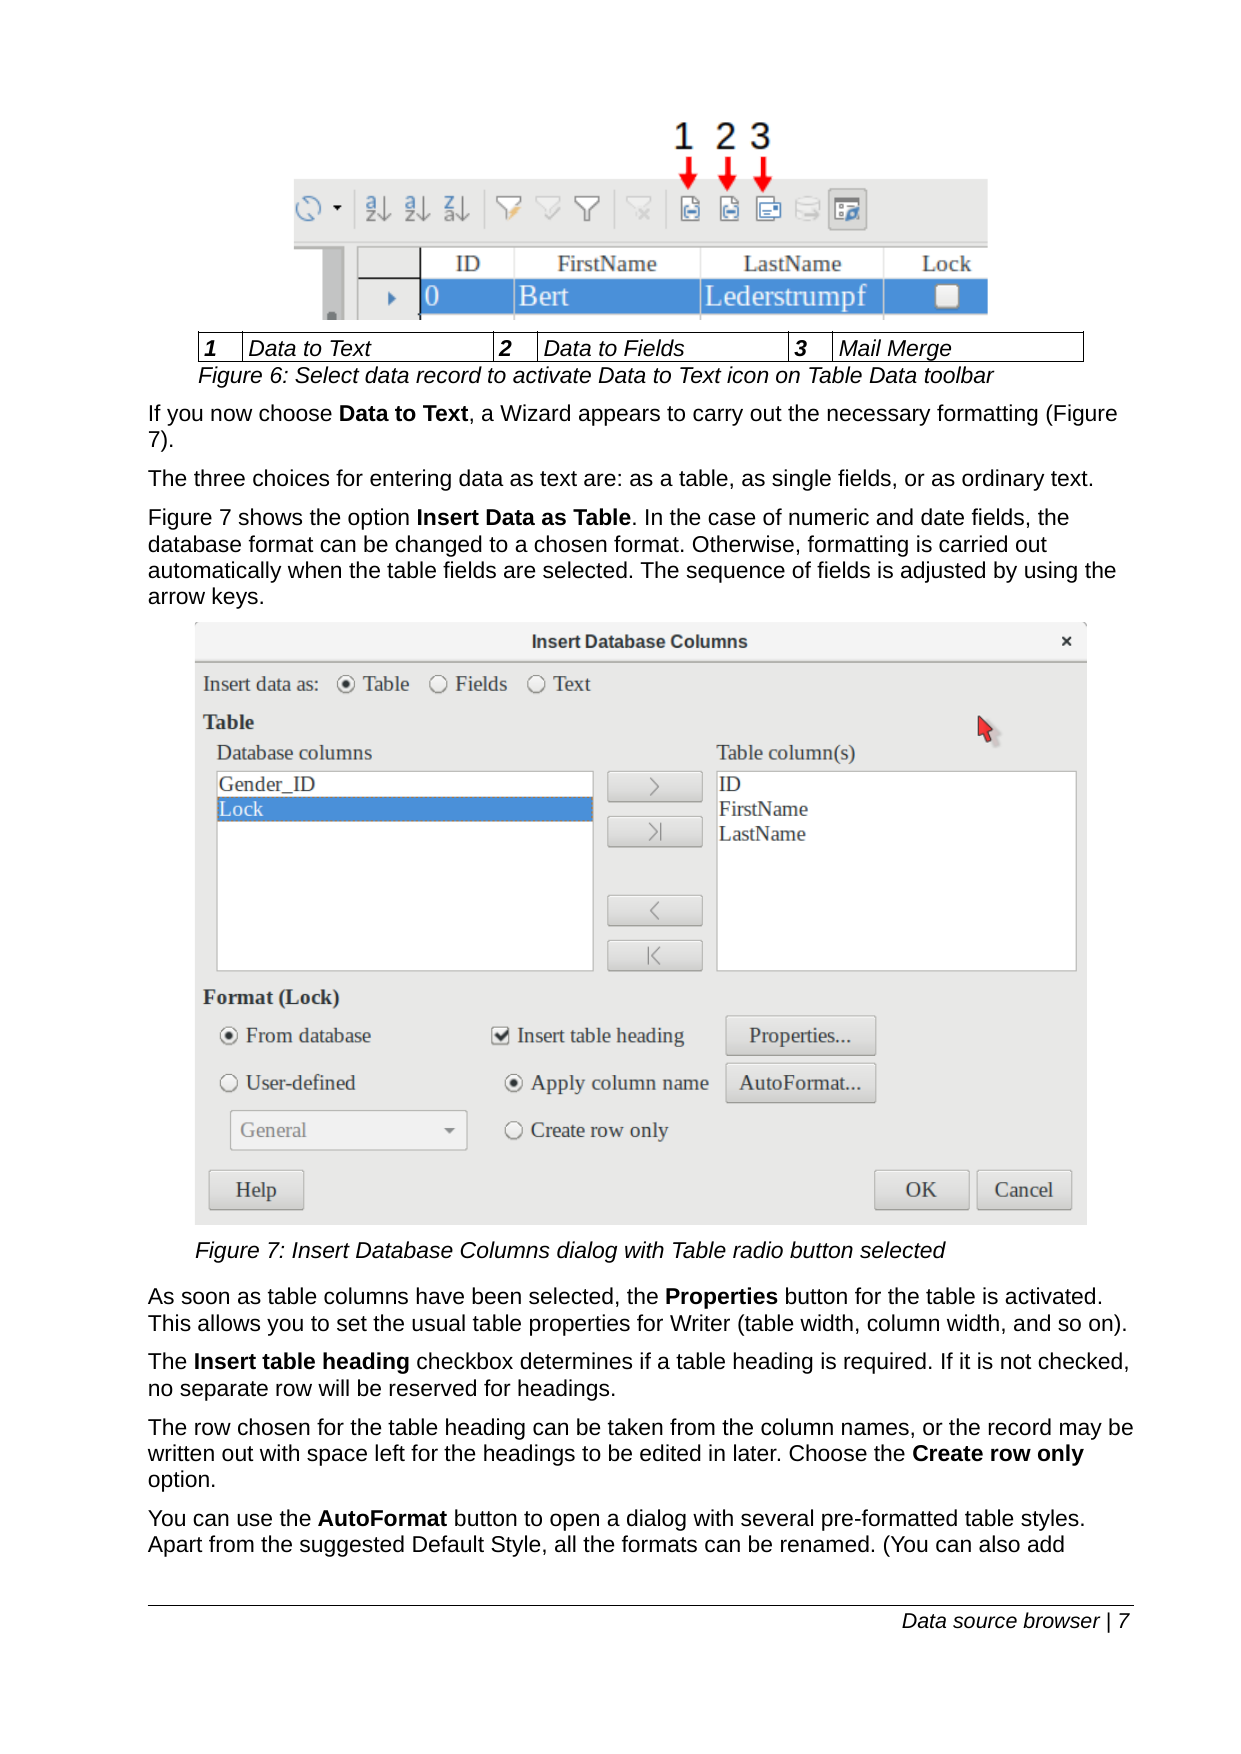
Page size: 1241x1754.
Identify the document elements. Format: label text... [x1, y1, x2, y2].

text As soon as table columns have been selected, the Properties button for the table is activated. This allows you to set the usual table properties for Writer (table width, column width, and so on). [148, 1283, 1134, 1336]
text You can use the AutoFormat button to open a dialog with several pre-formatted table styles. Apart from the suggested Default Style, all the formats can be renamed. (You can also add [148, 1505, 1134, 1558]
table_header Data to Fields [538, 333, 788, 361]
text Figure 7: Insert Database Columns dialog with Table radio button selected [195, 1237, 1087, 1263]
picture [194, 622, 1087, 1225]
table_header 1 [199, 333, 242, 361]
text Figure 6: Select data record to activate Data to Text icon on Table Data toolbar [198, 362, 1084, 388]
table_header 3 [789, 333, 832, 361]
text The Insert table heading checkbox determines if a table heading is required. If it is not checked, no separate row will be reserved for headings. [148, 1348, 1134, 1401]
text The three choices for entering data as text are: as a table, as single fields, or as ordinary text. [148, 465, 1134, 492]
text The row chosen for the table heading can be taken from the column names, or the record may be written out with space left for the headings to be edited in later. Choose the Create row only option. [148, 1413, 1134, 1493]
table_header 2 [494, 333, 537, 361]
table_header Mail Merge [833, 333, 1083, 361]
picture [293, 118, 988, 320]
text Figure 7 shows the option Insert Data as Table. In the case of numeric and date fields, the database format can be changed to a chosen format. Otherwise, formatting is carried out automatically when the table fields are selected. The sequence of fields is adjusted by using the arrow keys. [148, 504, 1134, 609]
text If you now choose Data to Text, a Wizard appears to carry out the necessary formatting (Figure 7). [148, 400, 1134, 453]
table_header Data to Text [243, 333, 493, 361]
